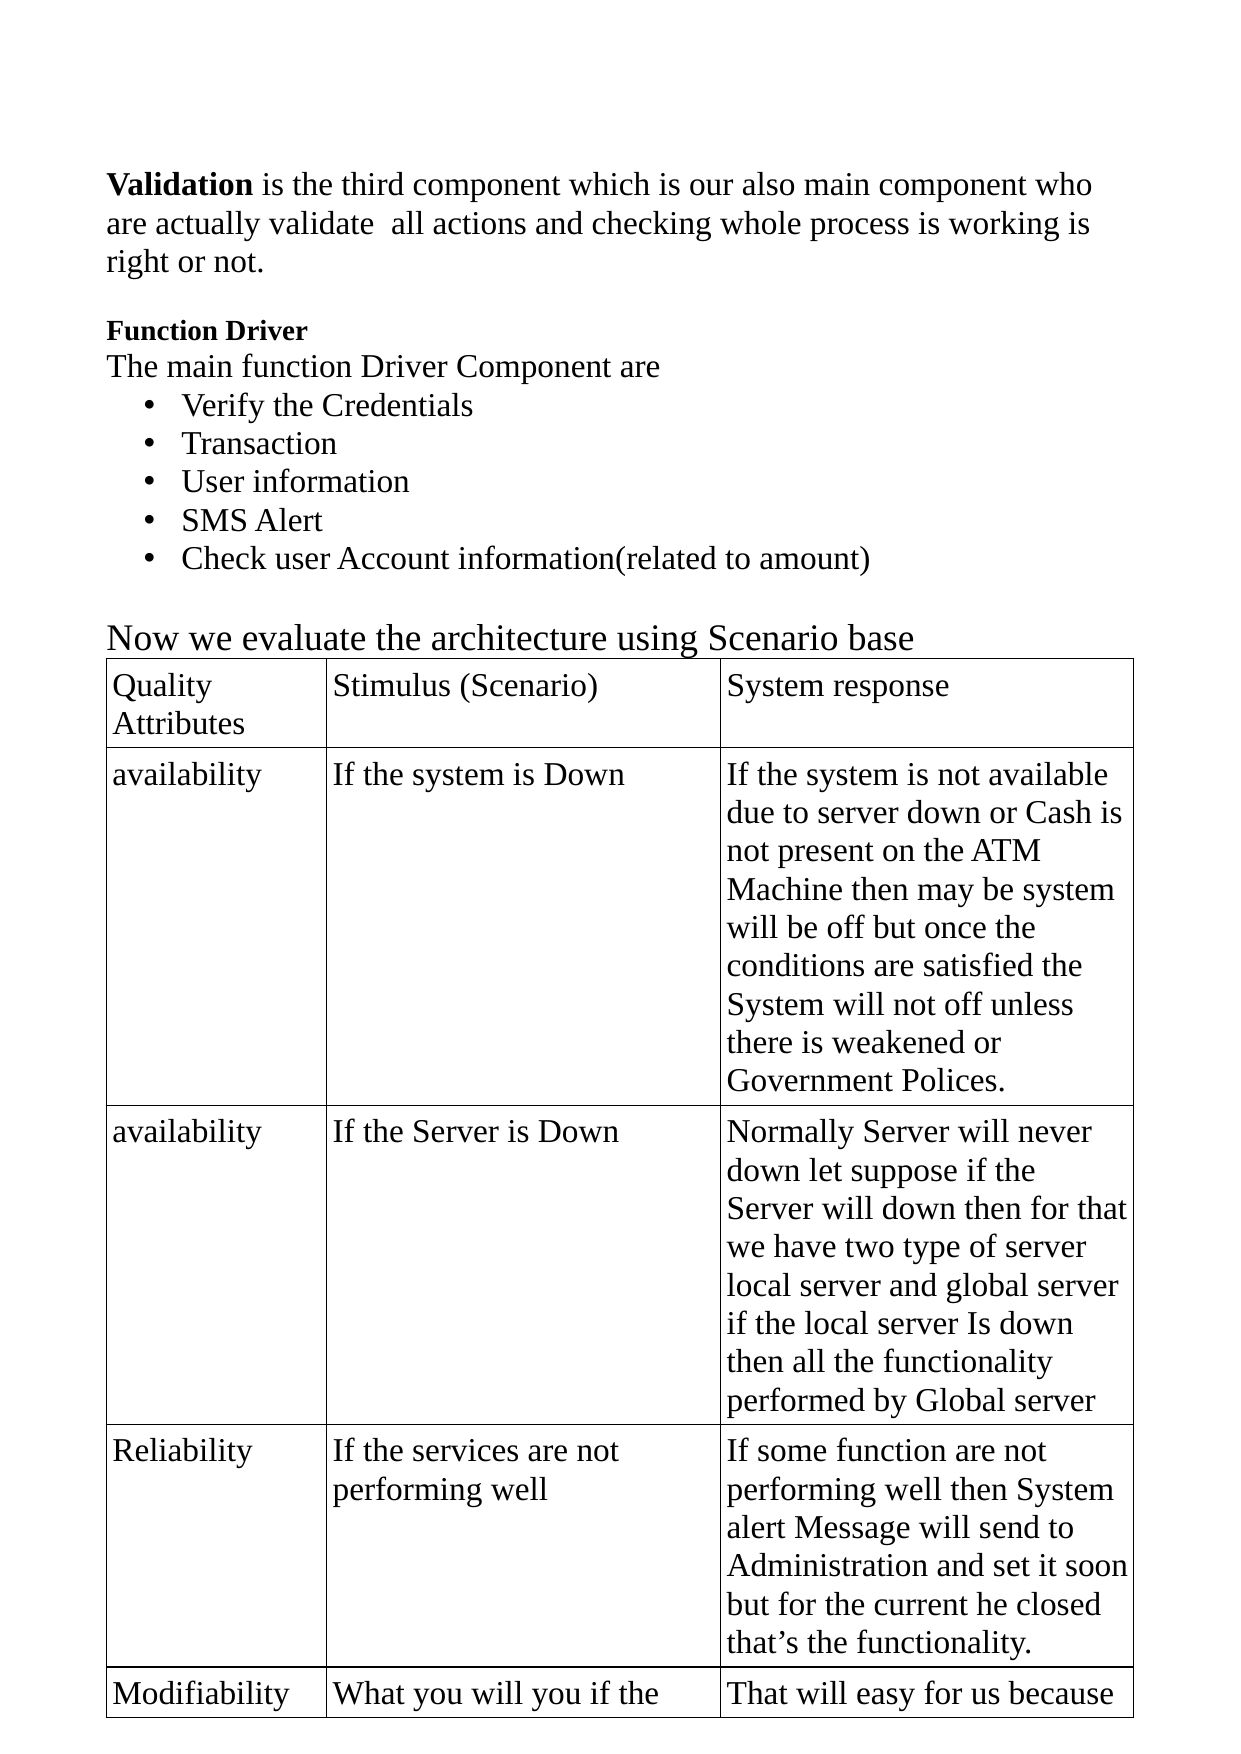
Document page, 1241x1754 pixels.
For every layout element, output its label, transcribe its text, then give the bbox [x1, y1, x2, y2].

table_header Stimulus (Scenario) [327, 659, 720, 747]
table_cell Reliability [107, 1425, 326, 1666]
table_cell If the system is not available due to server down or Cash is not present on the ATM Machine then may be system will be off but once the conditions are satisfied the System will not off unless there is weakened or Government Polices. [721, 748, 1133, 1105]
table_cell Modifiability [107, 1668, 326, 1717]
list Check user Account information(related to amount) [144, 538, 1134, 577]
text The main function Driver Component are [106, 347, 1134, 385]
text Function Driver [106, 313, 1134, 347]
table_header System response [721, 659, 1133, 747]
table_cell If some function are not performing well then System alert Message will send to Administration and set it soon but for the current he closed that’s the functionality. [721, 1425, 1133, 1666]
table_cell Normally Server will never down let suppose if the Server will down then for that we have two type of server local server and global server if the local server Is down then all the functionality performed by Global server [721, 1106, 1133, 1424]
list Verify the Credentials [144, 385, 1134, 423]
table_cell availability [107, 1106, 326, 1424]
text Validation is the third component which is our also main component who are actually validate all actions and checking whole process is working is right or not. [106, 164, 1134, 279]
list Transaction [144, 423, 1134, 462]
list User information [144, 462, 1134, 500]
table_cell What you will you if the [327, 1668, 720, 1717]
table_header Quality Attributes [107, 659, 326, 747]
table_cell That will easy for us because [721, 1668, 1133, 1717]
text Now we evaluate the architecture using Scenario base [106, 615, 1134, 658]
table_cell If the Server is Down [327, 1106, 720, 1424]
list SMS Alert [144, 500, 1134, 538]
table_cell If the system is Down [327, 748, 720, 1105]
table_cell availability [107, 748, 326, 1105]
table_cell If the services are not performing well [327, 1425, 720, 1666]
